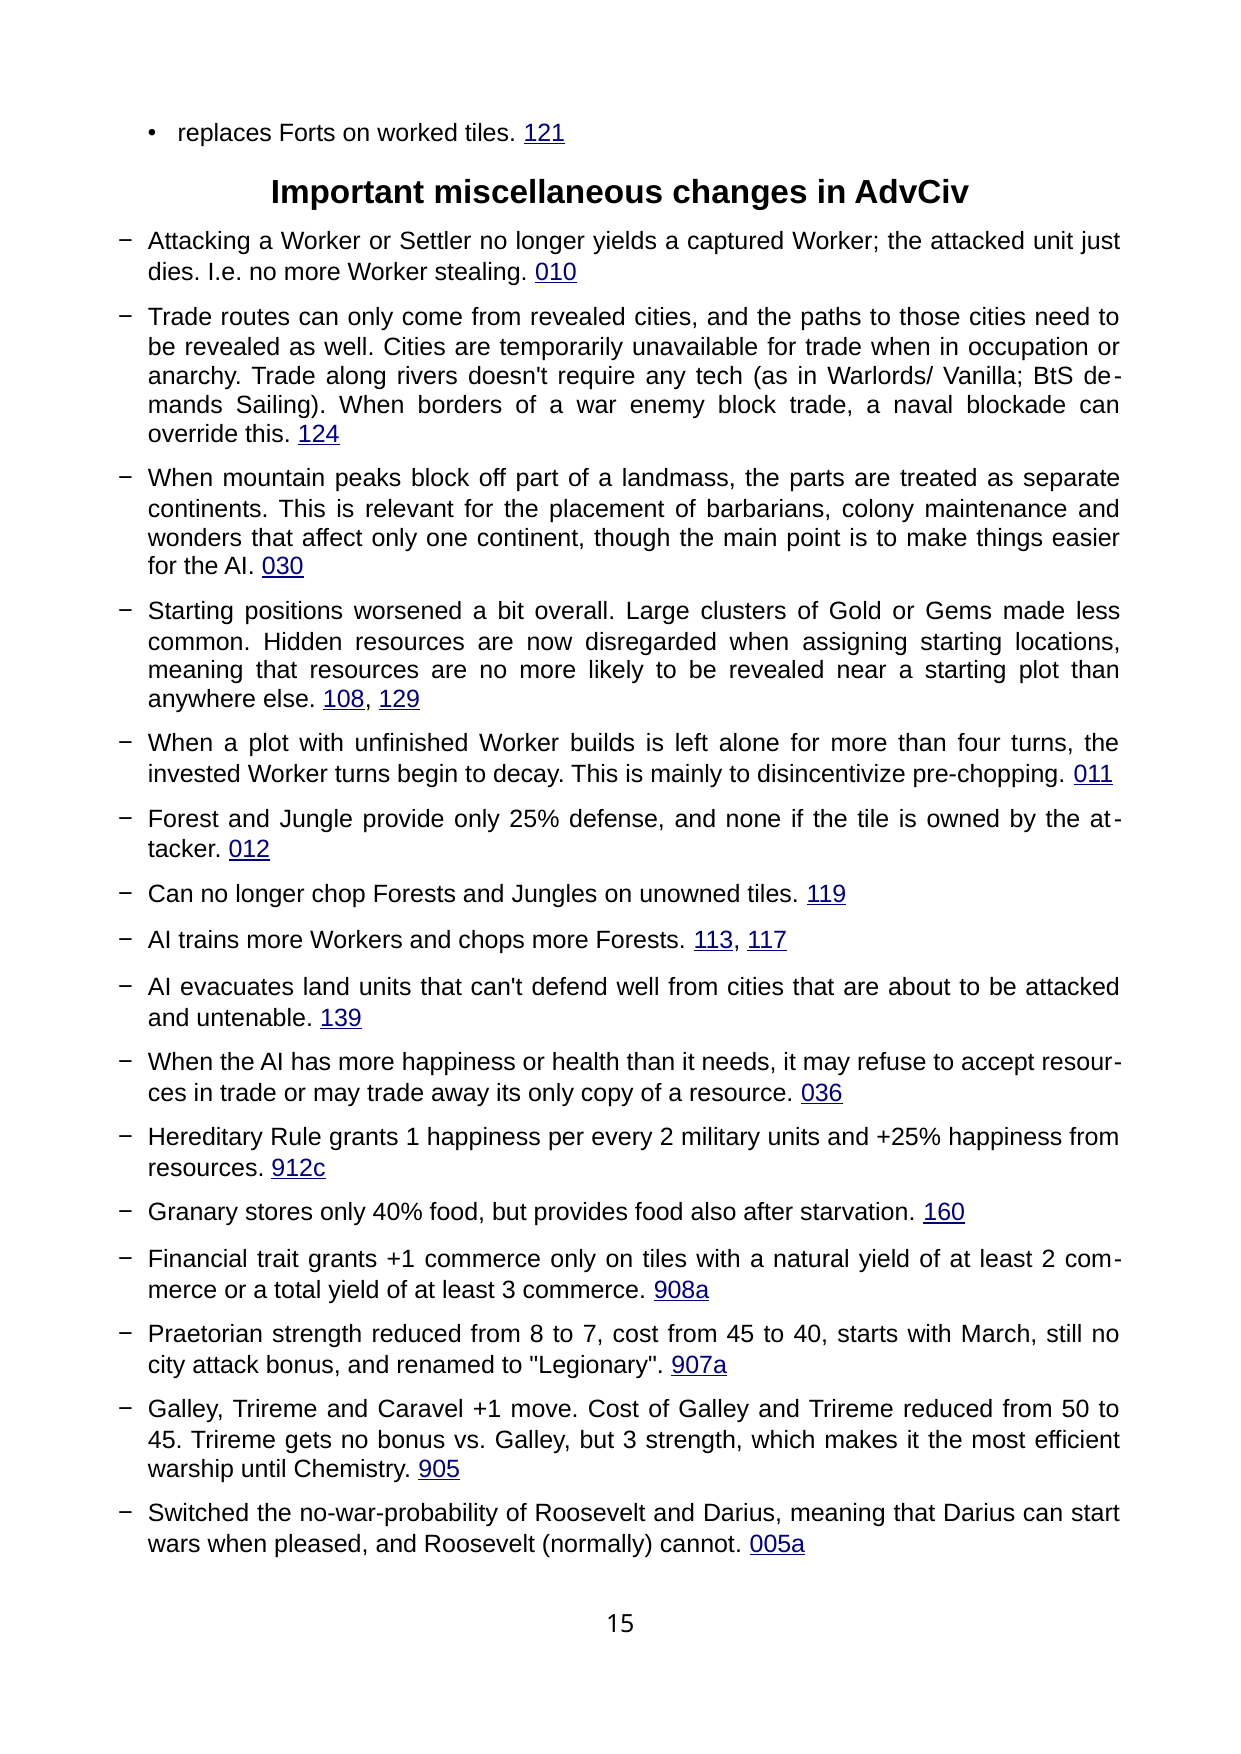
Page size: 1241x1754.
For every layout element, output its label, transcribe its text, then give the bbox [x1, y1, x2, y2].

list Granary stores only 40% food, but provides food also after starvation. 160 [118, 1194, 1122, 1228]
list AI evacuates land units that can't defend well from cities that are about to be attacked and untenable. 139 [118, 968, 1122, 1031]
subtitle Important miscellaneous changes in AdvCiv [118, 172, 1122, 210]
list When a plot with unfinished Worker builds is left alone for more than four turns, the invested Worker turns begin to decay. This is mainly to disincentivize pre-chopping. 011 [118, 725, 1122, 788]
list When mountain peaks block off part of a landmass, the parts are treated as separate continents. This is relevant for the placement of barbarians, colony maintenance and wonders that affect only one continent, though the main point is to make things easier for the AI. 030 [118, 460, 1122, 580]
list Hereditary Rule grants 1 happiness per every 2 military units and +25% happiness from resources. 912c [118, 1119, 1122, 1182]
list Trade routes can only come from revealed cities, and the paths to those cities need to be revealed as well. Cities are temporarily unavailable for trade when in occupation or anarchy. Trade along rivers doesn't require any tech (as in Warlords/ Vanilla; BtS de­mands Sailing). When borders of a war enemy block trade, a naval blockade can override this. 124 [118, 298, 1122, 447]
list Galley, Trireme and Caravel +1 move. Cost of Galley and Trireme reduced from 50 to 45. Trireme gets no bonus vs. Galley, but 3 strength, which makes it the most efficient warship until Chemistry. 905 [118, 1391, 1122, 1482]
list Forest and Jungle provide only 25% defense, and none if the tile is owned by the at­tacker. 012 [118, 800, 1122, 863]
list Attacking a Worker or Settler no longer yields a captured Worker; the attacked unit just dies. I.e. no more Worker stealing. 010 [118, 223, 1122, 286]
list Starting positions worsened a bit overall. Large clusters of Gold or Gems made less common. Hidden resources are now disregarded when assigning starting locations, meaning that resources are no more likely to be revealed near a starting plot than anywhere else. 108, 129 [118, 592, 1122, 713]
list Praetorian strength reduced from 8 to 7, cost from 45 to 40, starts with March, still no city attack bonus, and renamed to "Legionary". 907a [118, 1316, 1122, 1378]
list When the AI has more happiness or health than it needs, it may refuse to accept resour­ces in trade or may trade away its only copy of a resource. 036 [118, 1044, 1122, 1106]
list Switched the no-war-probability of Roosevelt and Darius, meaning that Darius can start wars when pleased, and Roosevelt (normally) cannot. 005a [118, 1495, 1122, 1558]
list replaces Forts on worked tiles. 121 [148, 118, 1122, 147]
list Can no longer chop Forests and Jungles on unowned tiles. 119 [118, 876, 1122, 909]
list AI trains more Workers and chops more Forests. 113, 117 [118, 922, 1122, 956]
list Financial trait grants +1 commerce only on tiles with a natural yield of at least 2 com­merce or a total yield of at least 3 commerce. 908a [118, 1241, 1122, 1303]
